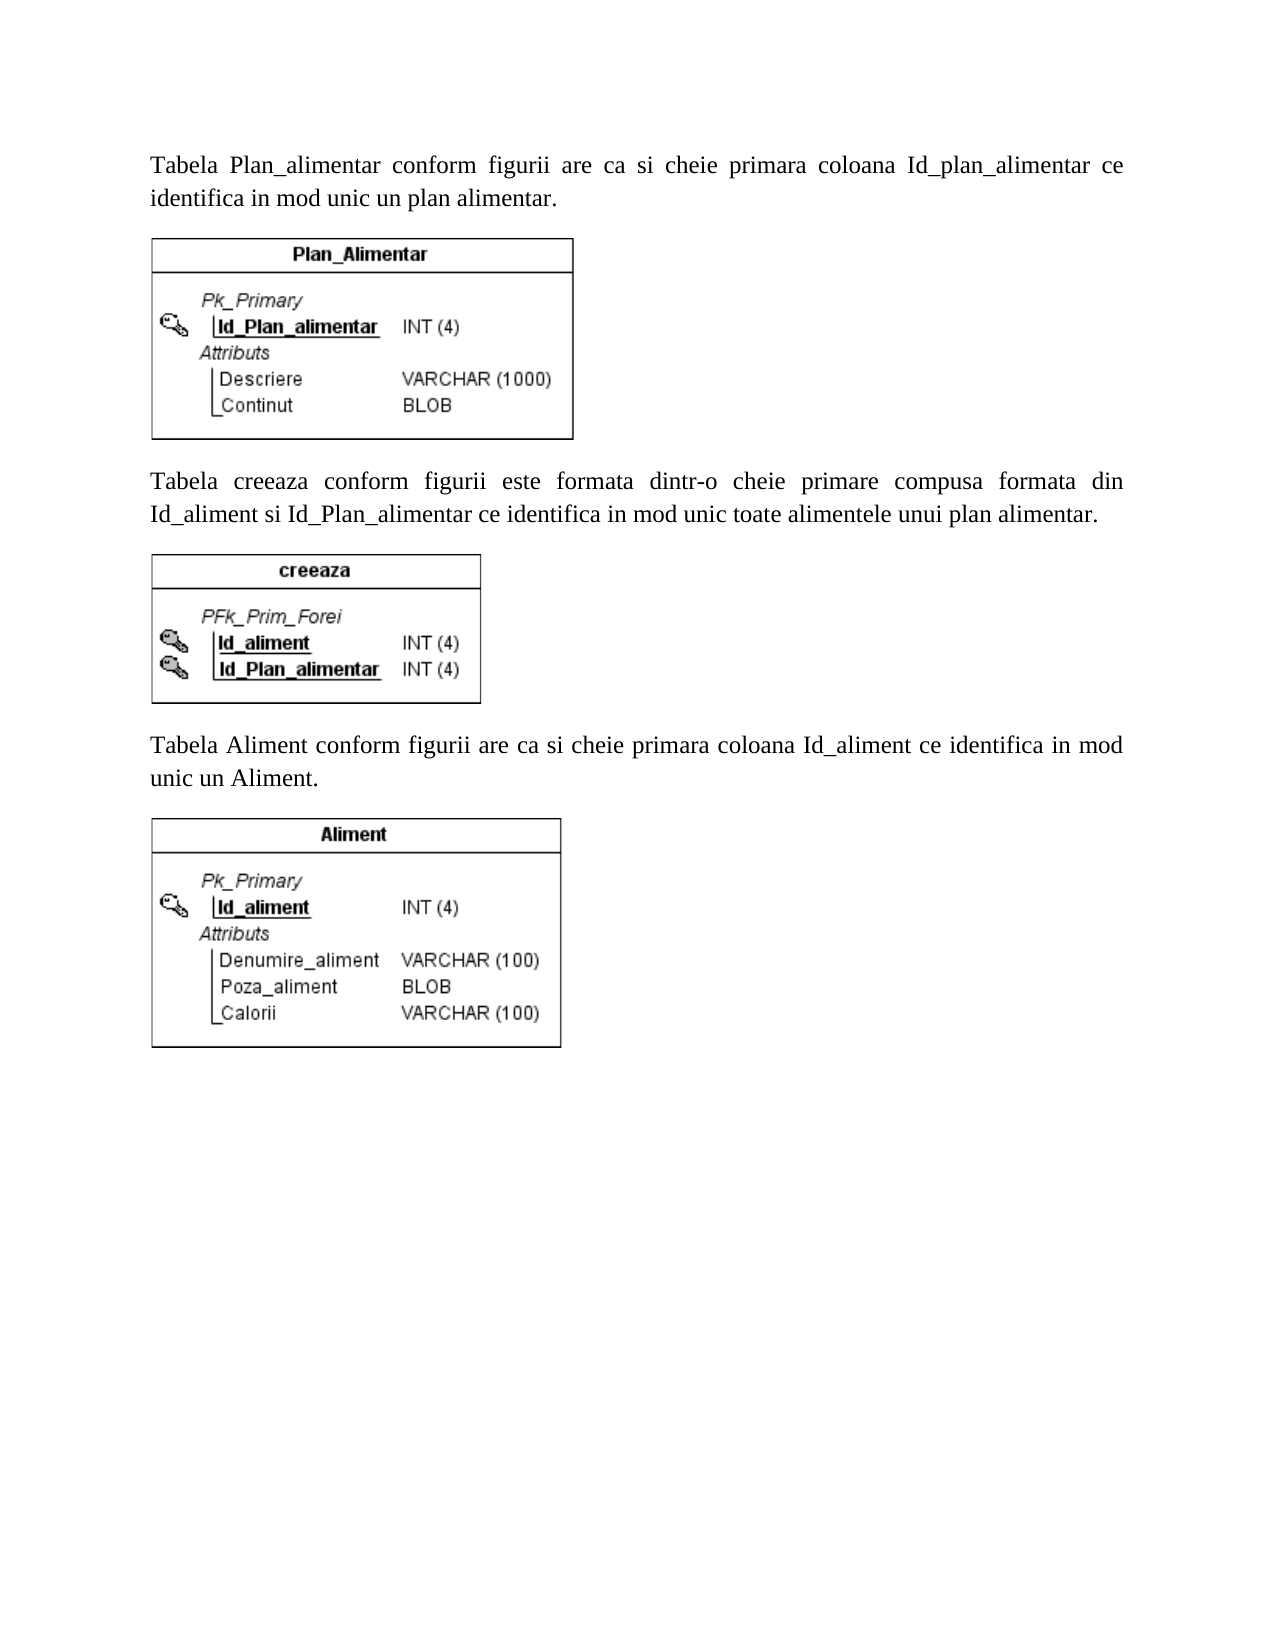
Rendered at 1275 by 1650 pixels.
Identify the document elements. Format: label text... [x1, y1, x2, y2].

text Tabela Plan_alimentar conform figurii are ca si cheie primara coloana Id_plan_alimentar ce identifica in mod unic un plan alimentar. [150, 150, 1125, 212]
picture [151, 238, 574, 440]
text Tabela Aliment conform figurii are ca si cheie primara coloana Id_aliment ce identifica in mod unic un Aliment. [150, 730, 1125, 792]
picture [151, 554, 482, 704]
text Tabela creeaza conform figurii este formata dintr-o cheie primare compusa formata din Id_aliment si Id_Plan_alimentar ce identifica in mod unic toate alimentele unui plan alimentar. [150, 466, 1125, 528]
picture [151, 818, 562, 1048]
